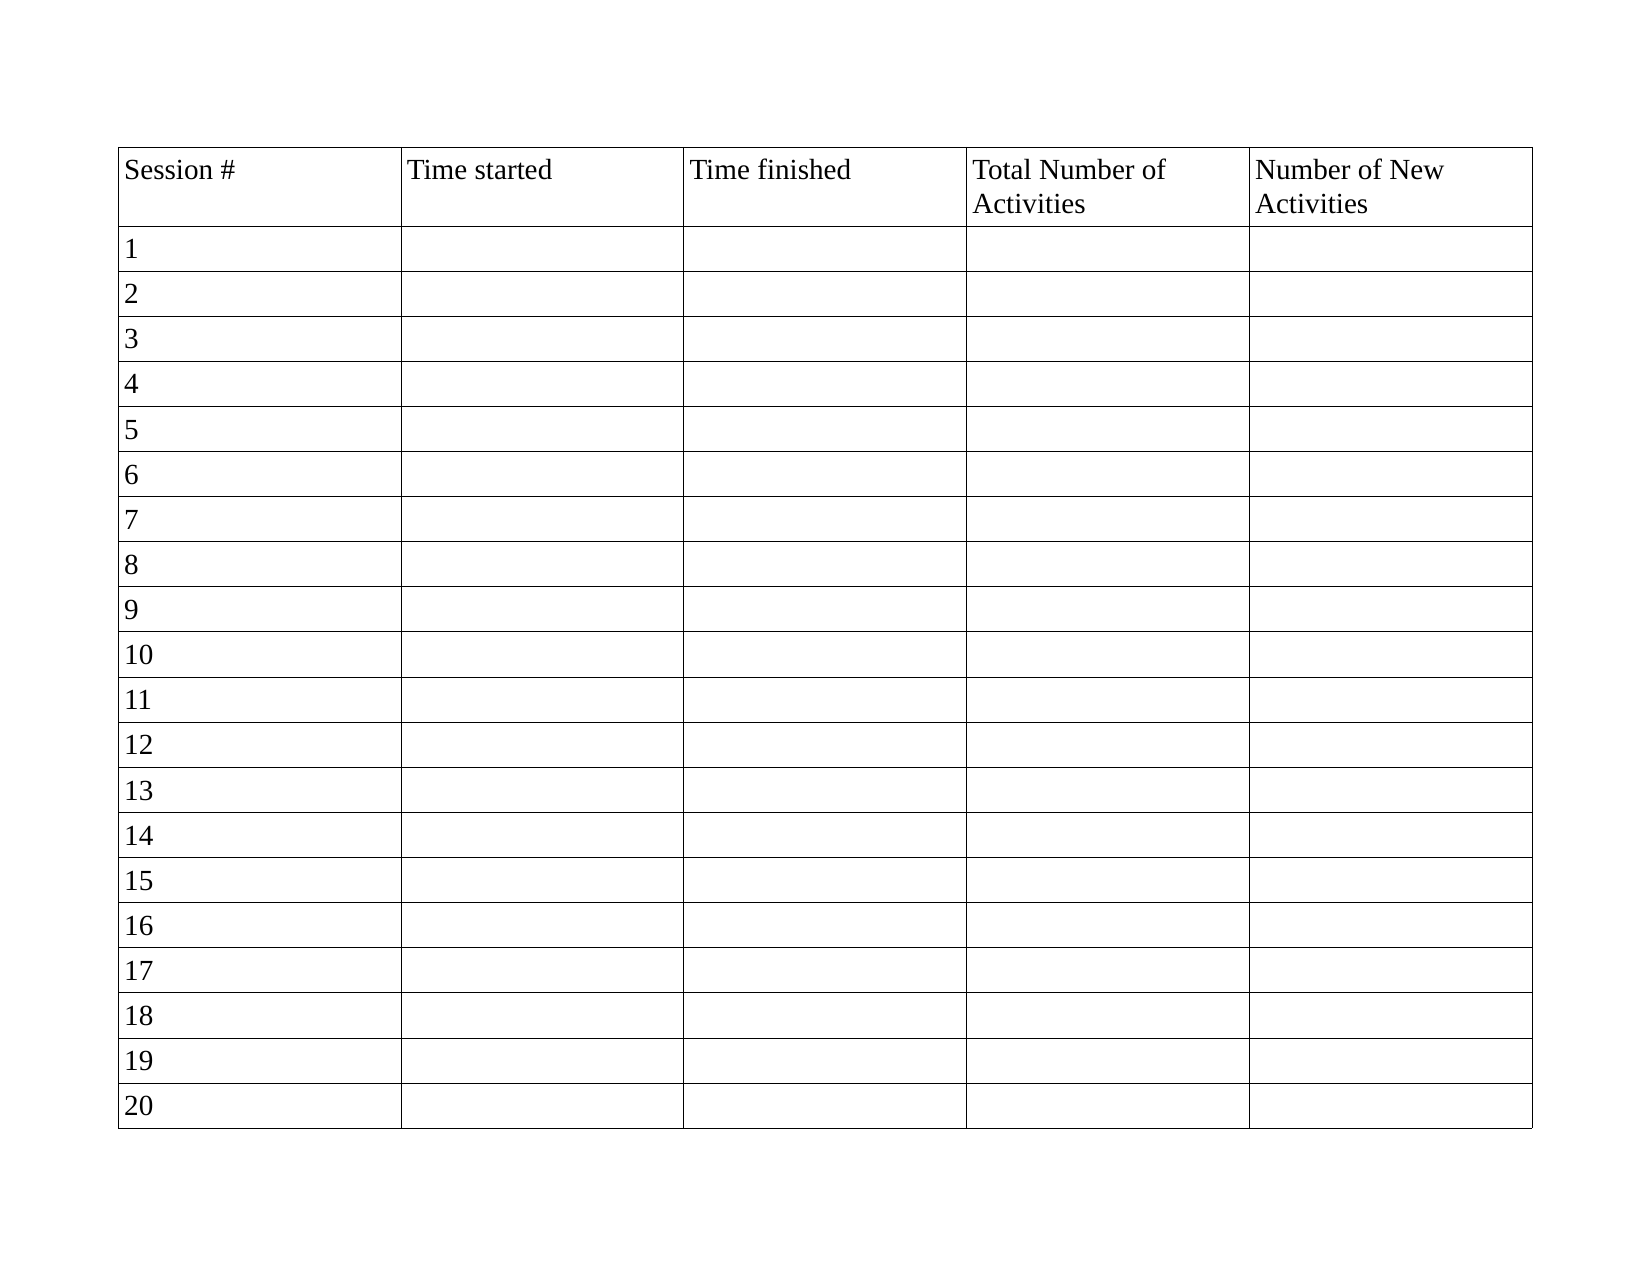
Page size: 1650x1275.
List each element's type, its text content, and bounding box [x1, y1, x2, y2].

table_cell [684, 317, 966, 361]
table_cell [684, 993, 966, 1037]
table_cell [1250, 452, 1532, 496]
table_cell [1250, 272, 1532, 316]
table_cell [402, 993, 683, 1037]
table_cell [1250, 993, 1532, 1037]
table_cell [402, 587, 683, 631]
table_cell [402, 723, 683, 767]
table_cell [1250, 632, 1532, 677]
table_cell 16 [119, 903, 401, 947]
table_cell [1250, 858, 1532, 902]
table_cell [1250, 587, 1532, 631]
table_header Number of New Activities [1250, 148, 1532, 226]
table_header Session # [119, 148, 401, 226]
table_cell [402, 542, 683, 586]
table_cell 15 [119, 858, 401, 902]
table_cell [684, 768, 966, 812]
table_cell [967, 317, 1249, 361]
table_cell [684, 858, 966, 902]
table_cell [967, 903, 1249, 947]
table_header Time started [402, 148, 683, 226]
table_cell [1250, 678, 1532, 722]
table_cell 12 [119, 723, 401, 767]
table_cell [402, 1084, 683, 1128]
table_cell [402, 632, 683, 677]
table_cell 8 [119, 542, 401, 586]
table_cell [967, 858, 1249, 902]
table_cell [684, 813, 966, 857]
table_cell [402, 1039, 683, 1082]
table_cell [1250, 1039, 1532, 1082]
table_cell 9 [119, 587, 401, 631]
table_cell [1250, 1084, 1532, 1128]
table_cell [1250, 497, 1532, 541]
table_cell [402, 813, 683, 857]
table_cell [402, 317, 683, 361]
table_cell [684, 542, 966, 586]
table_cell [1250, 542, 1532, 586]
table_cell [1250, 317, 1532, 361]
table_cell [684, 1084, 966, 1128]
table_cell [1250, 813, 1532, 857]
table_cell [967, 723, 1249, 767]
table_cell [684, 452, 966, 496]
table_cell 1 [119, 227, 401, 271]
table_cell [967, 1084, 1249, 1128]
table_cell [684, 678, 966, 722]
table_cell [967, 768, 1249, 812]
table_cell [684, 948, 966, 992]
table_cell 17 [119, 948, 401, 992]
table_cell 5 [119, 407, 401, 451]
table_cell [684, 632, 966, 677]
table_cell [967, 542, 1249, 586]
table_cell [402, 497, 683, 541]
table_cell [967, 497, 1249, 541]
table_cell [402, 227, 683, 271]
table_cell 4 [119, 362, 401, 406]
table_cell [967, 272, 1249, 316]
table_cell [1250, 407, 1532, 451]
table_cell 10 [119, 632, 401, 677]
table_cell [1250, 903, 1532, 947]
table_cell [402, 362, 683, 406]
table_cell [967, 407, 1249, 451]
table_cell 7 [119, 497, 401, 541]
table_cell [684, 227, 966, 271]
table_cell [684, 497, 966, 541]
table_header Total Number of Activities [967, 148, 1249, 226]
table_cell [967, 993, 1249, 1037]
table_cell [684, 723, 966, 767]
table_cell [967, 452, 1249, 496]
table_cell [402, 903, 683, 947]
table_cell [402, 768, 683, 812]
table_cell [402, 452, 683, 496]
table_cell [402, 678, 683, 722]
table_cell [967, 813, 1249, 857]
table_cell [967, 587, 1249, 631]
table_cell 11 [119, 678, 401, 722]
table_cell [684, 272, 966, 316]
table_cell [1250, 948, 1532, 992]
table_cell [1250, 362, 1532, 406]
table_cell 19 [119, 1039, 401, 1082]
table_cell 20 [119, 1084, 401, 1128]
table_cell [402, 858, 683, 902]
table_cell [684, 1039, 966, 1082]
table_cell [967, 1039, 1249, 1082]
table_cell [967, 678, 1249, 722]
table_cell [967, 948, 1249, 992]
table_cell [684, 362, 966, 406]
table_cell [684, 407, 966, 451]
table_header Time finished [684, 148, 966, 226]
table_cell 3 [119, 317, 401, 361]
table_cell 13 [119, 768, 401, 812]
table_cell [684, 903, 966, 947]
table_cell [402, 407, 683, 451]
table_cell [1250, 227, 1532, 271]
table_cell [967, 227, 1249, 271]
table_cell [1250, 723, 1532, 767]
table_cell 18 [119, 993, 401, 1037]
table_cell [967, 362, 1249, 406]
table_cell 2 [119, 272, 401, 316]
table_cell [402, 948, 683, 992]
table_cell [402, 272, 683, 316]
table_cell [684, 587, 966, 631]
table_cell 6 [119, 452, 401, 496]
table_cell 14 [119, 813, 401, 857]
table_cell [967, 632, 1249, 677]
table_cell [1250, 768, 1532, 812]
